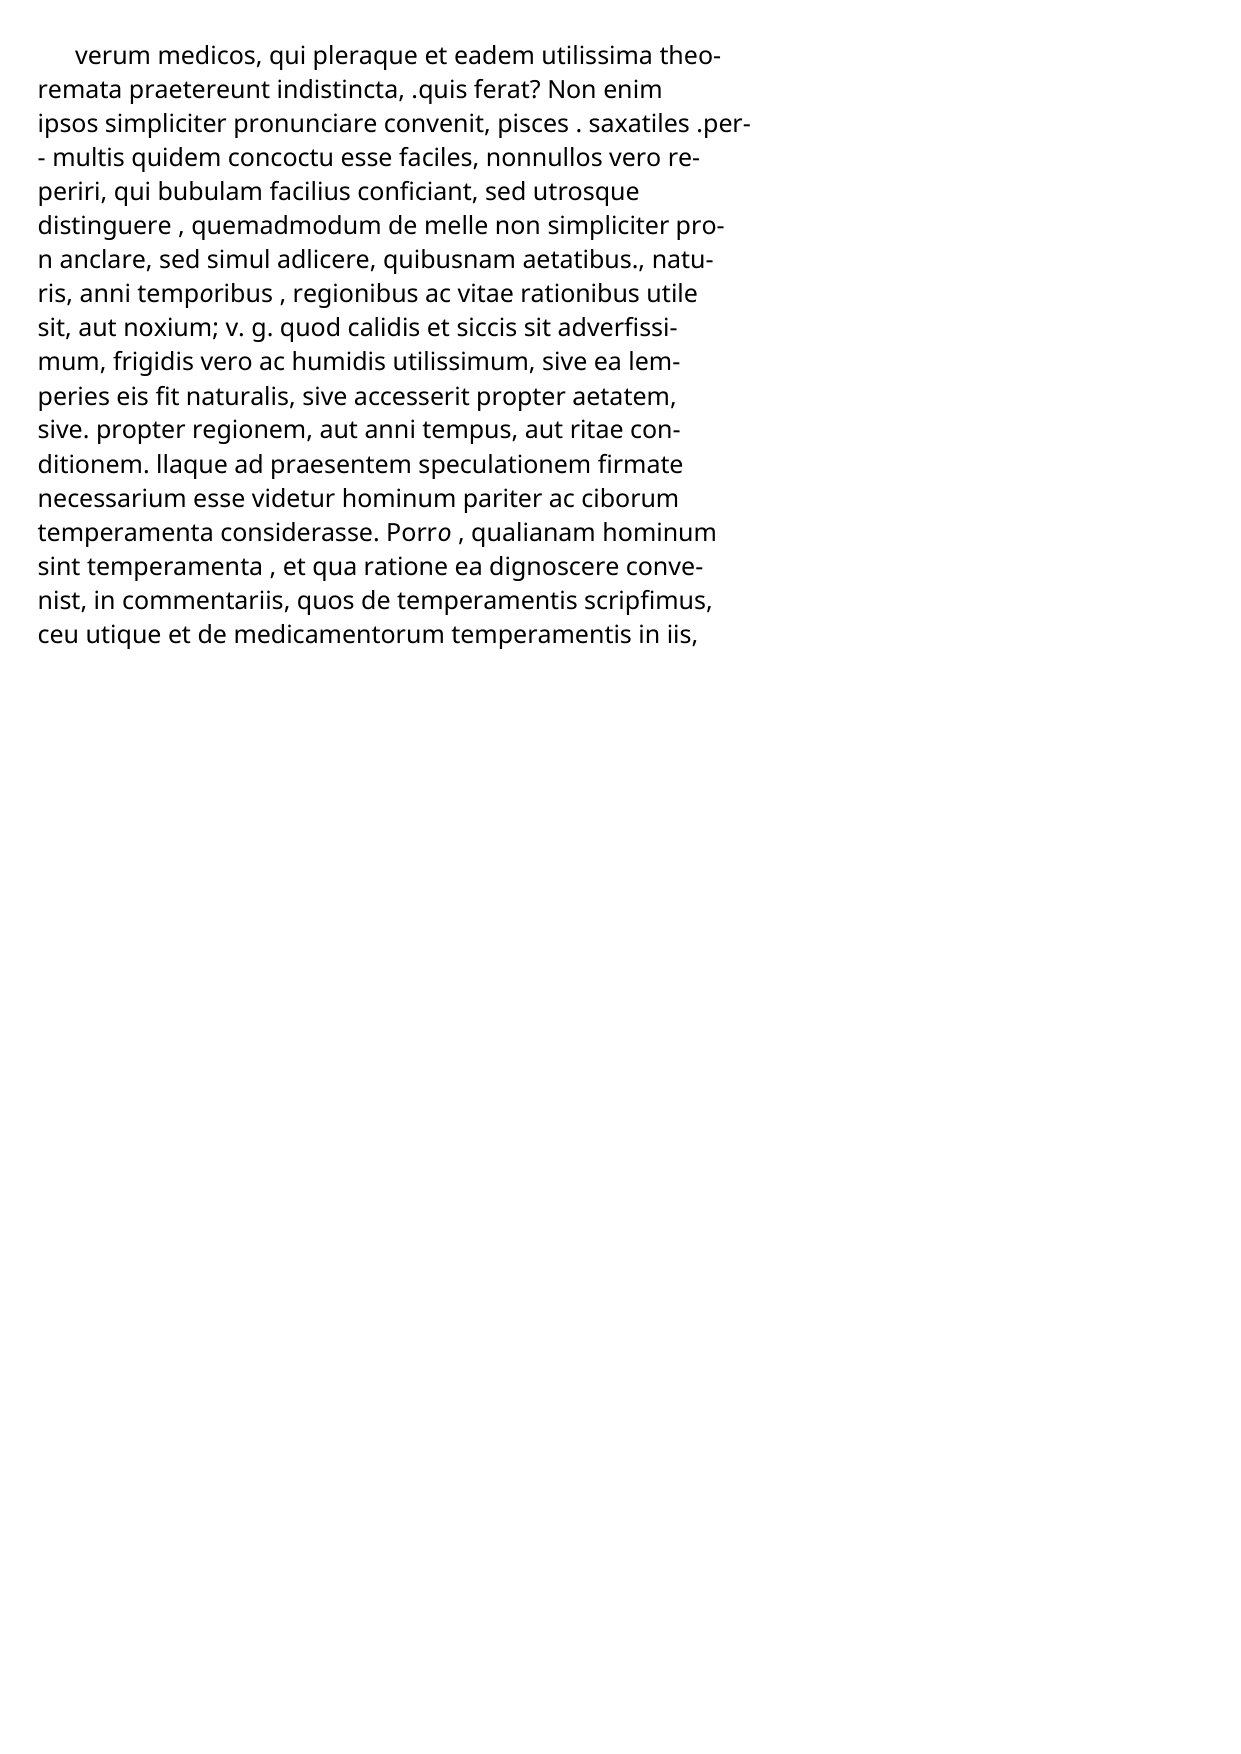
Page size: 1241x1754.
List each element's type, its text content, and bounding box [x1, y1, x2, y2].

text verum medicos, qui pleraque et eadem utilissima theo- remata praetereunt indistincta, .quis ferat? Non enim ipsos simpliciter pronunciare convenit, pisces . saxatiles .per- - multis quidem concoctu esse faciles, nonnullos vero re- periri, qui bubulam facilius conficiant, sed utrosque distinguere , quemadmodum de melle non simpliciter pro- n anclare, sed simul adlicere, quibusnam aetatibus., natu- ris, anni temporibus , regionibus ac vitae rationibus utile sit, aut noxium; v. g. quod calidis et siccis sit adverfissi- mum, frigidis vero ac humidis utilissimum, sive ea lem- peries eis fit naturalis, sive accesserit propter aetatem, sive. propter regionem, aut anni tempus, aut ritae con- ditionem. llaque ad praesentem speculationem firmate necessarium esse videtur hominum pariter ac ciborum temperamenta considerasse. Porro , qualianam hominum sint temperamenta , et qua ratione ea dignoscere conve- nist, in commentariis, quos de temperamentis scripfimus, ceu utique et de medicamentorum temperamentis in iis, [37, 37, 1203, 651]
